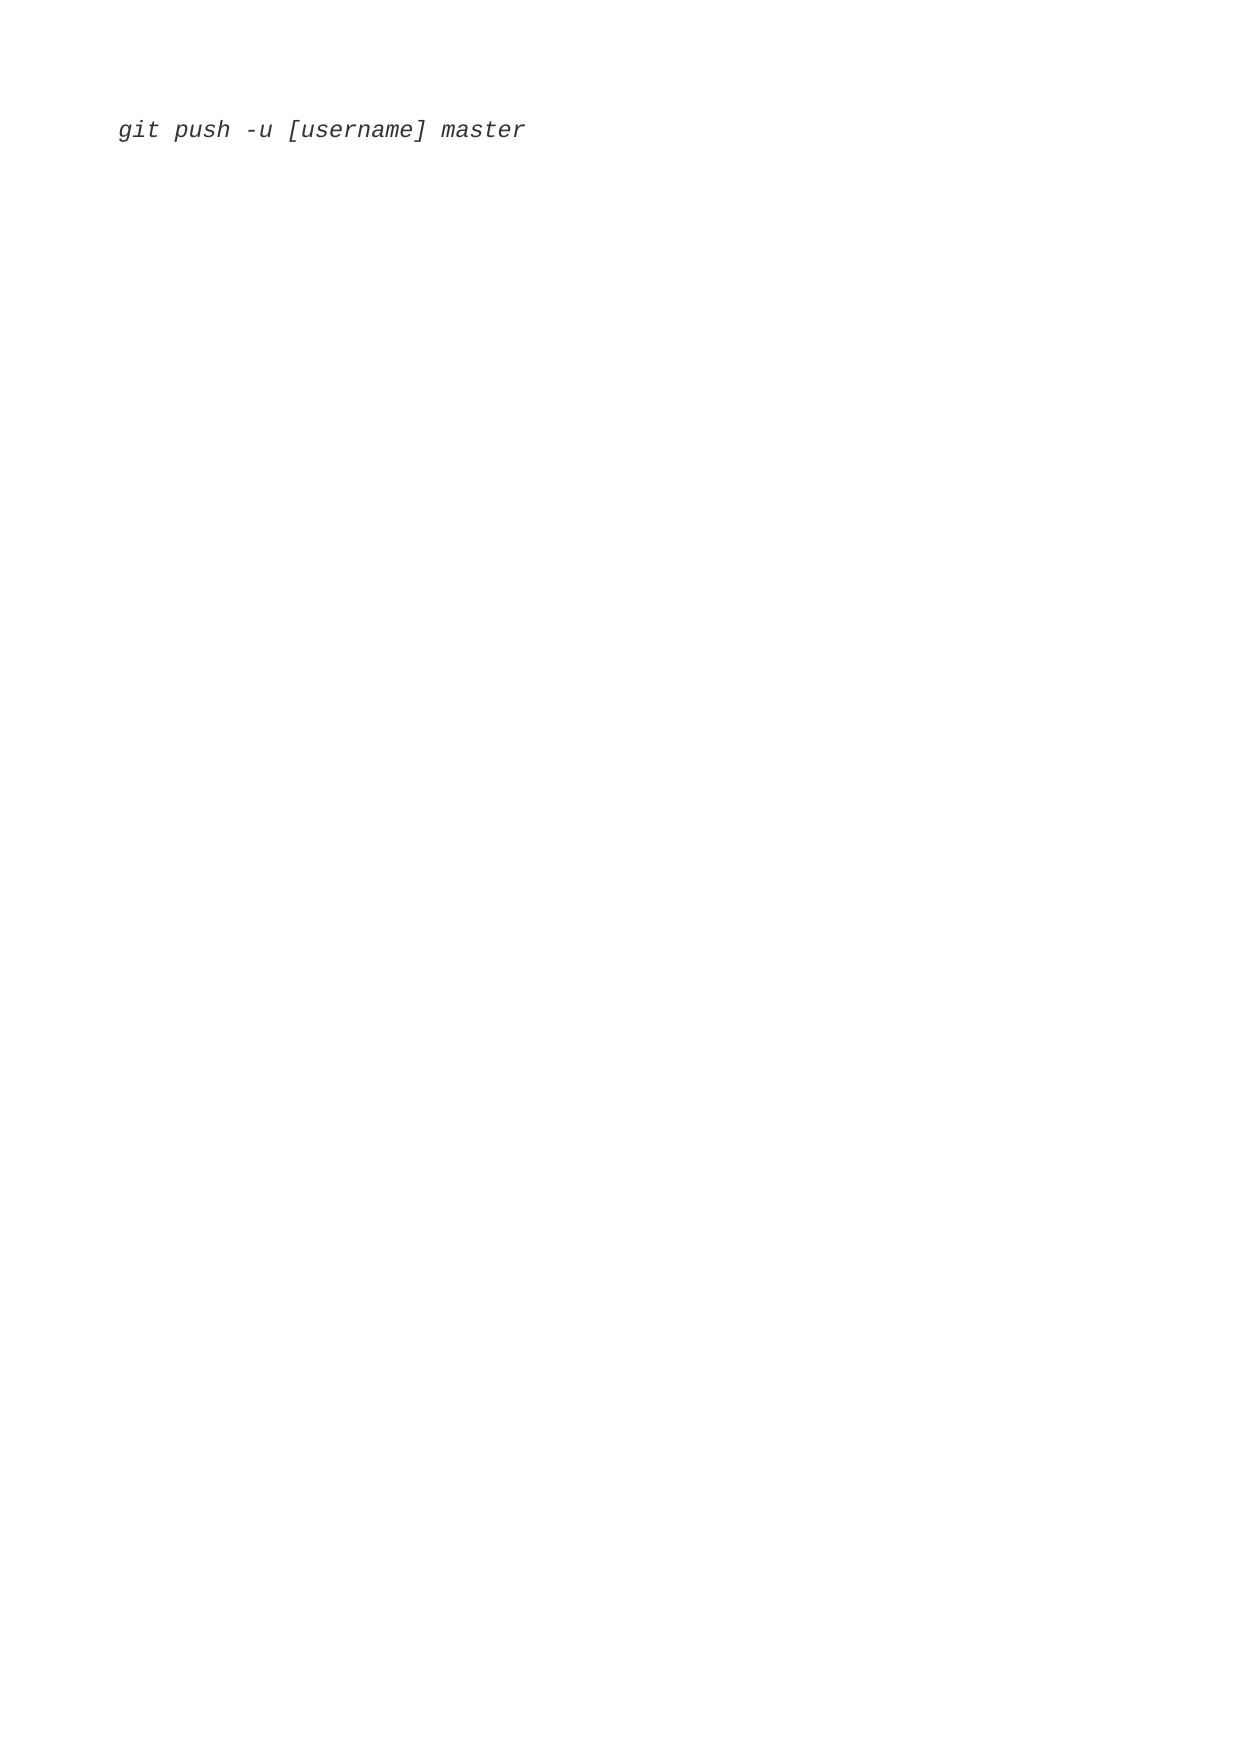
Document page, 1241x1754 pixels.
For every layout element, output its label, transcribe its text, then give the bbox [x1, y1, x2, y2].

text git push -u [username] master [118, 118, 1122, 145]
